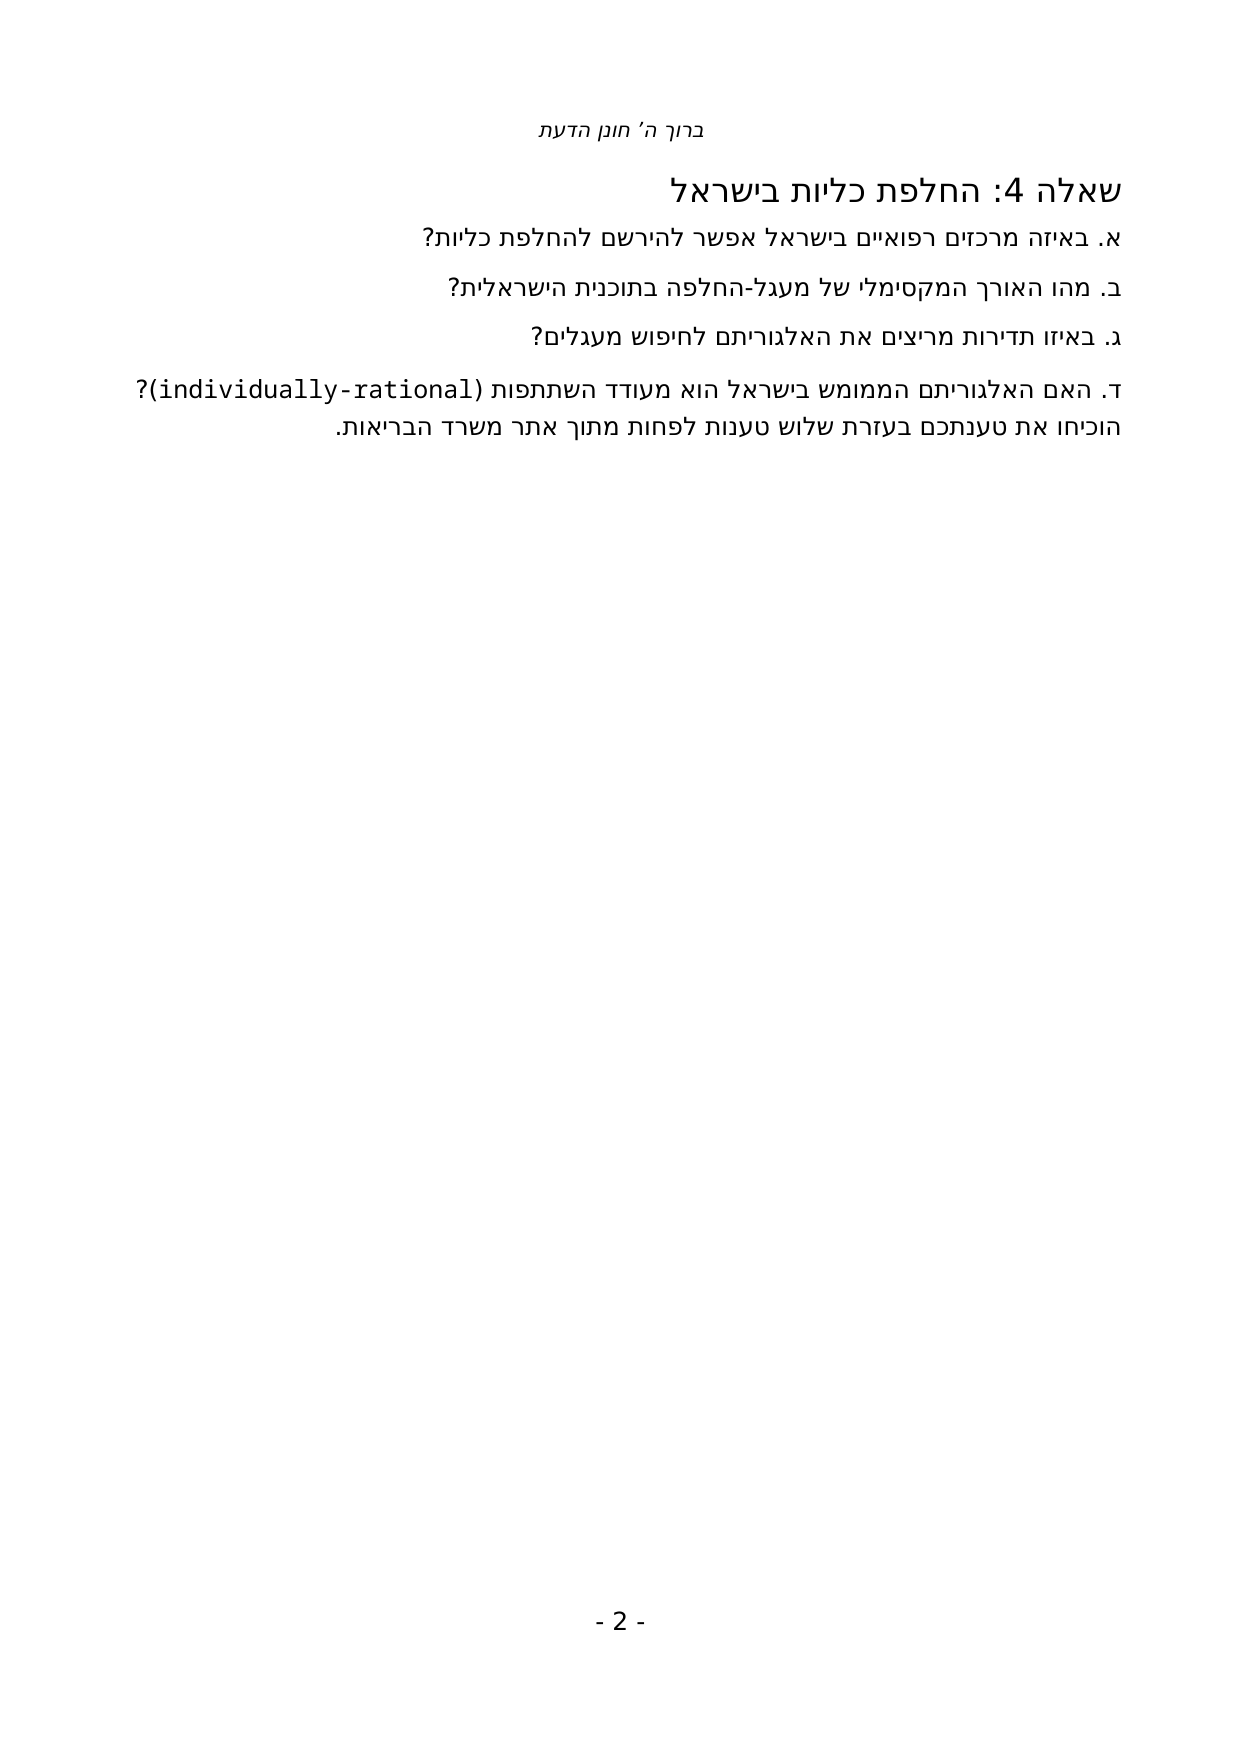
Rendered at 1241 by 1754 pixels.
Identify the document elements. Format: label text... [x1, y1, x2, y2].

text ד. האם האלגוריתם הממומש בישראל הוא מעודד השתתפות (individually-rational)? הוכיחו את טענתכם בעזרת שלוש טענות לפחות מתוך אתר משרד הבריאות. [118, 372, 1122, 441]
text א. באיזה מרכזים רפואיים בישראל אפשר להירשם להחלפת כליות? [118, 223, 1122, 252]
subtitle שאלה 4: החלפת כליות בישראל [118, 172, 1122, 211]
text ב. מהו האורך המקסימלי של מעגל-החלפה בתוכנית הישראלית? [118, 273, 1122, 302]
text ג. באיזו תדירות מריצים את האלגוריתם לחיפוש מעגלים? [118, 322, 1122, 352]
